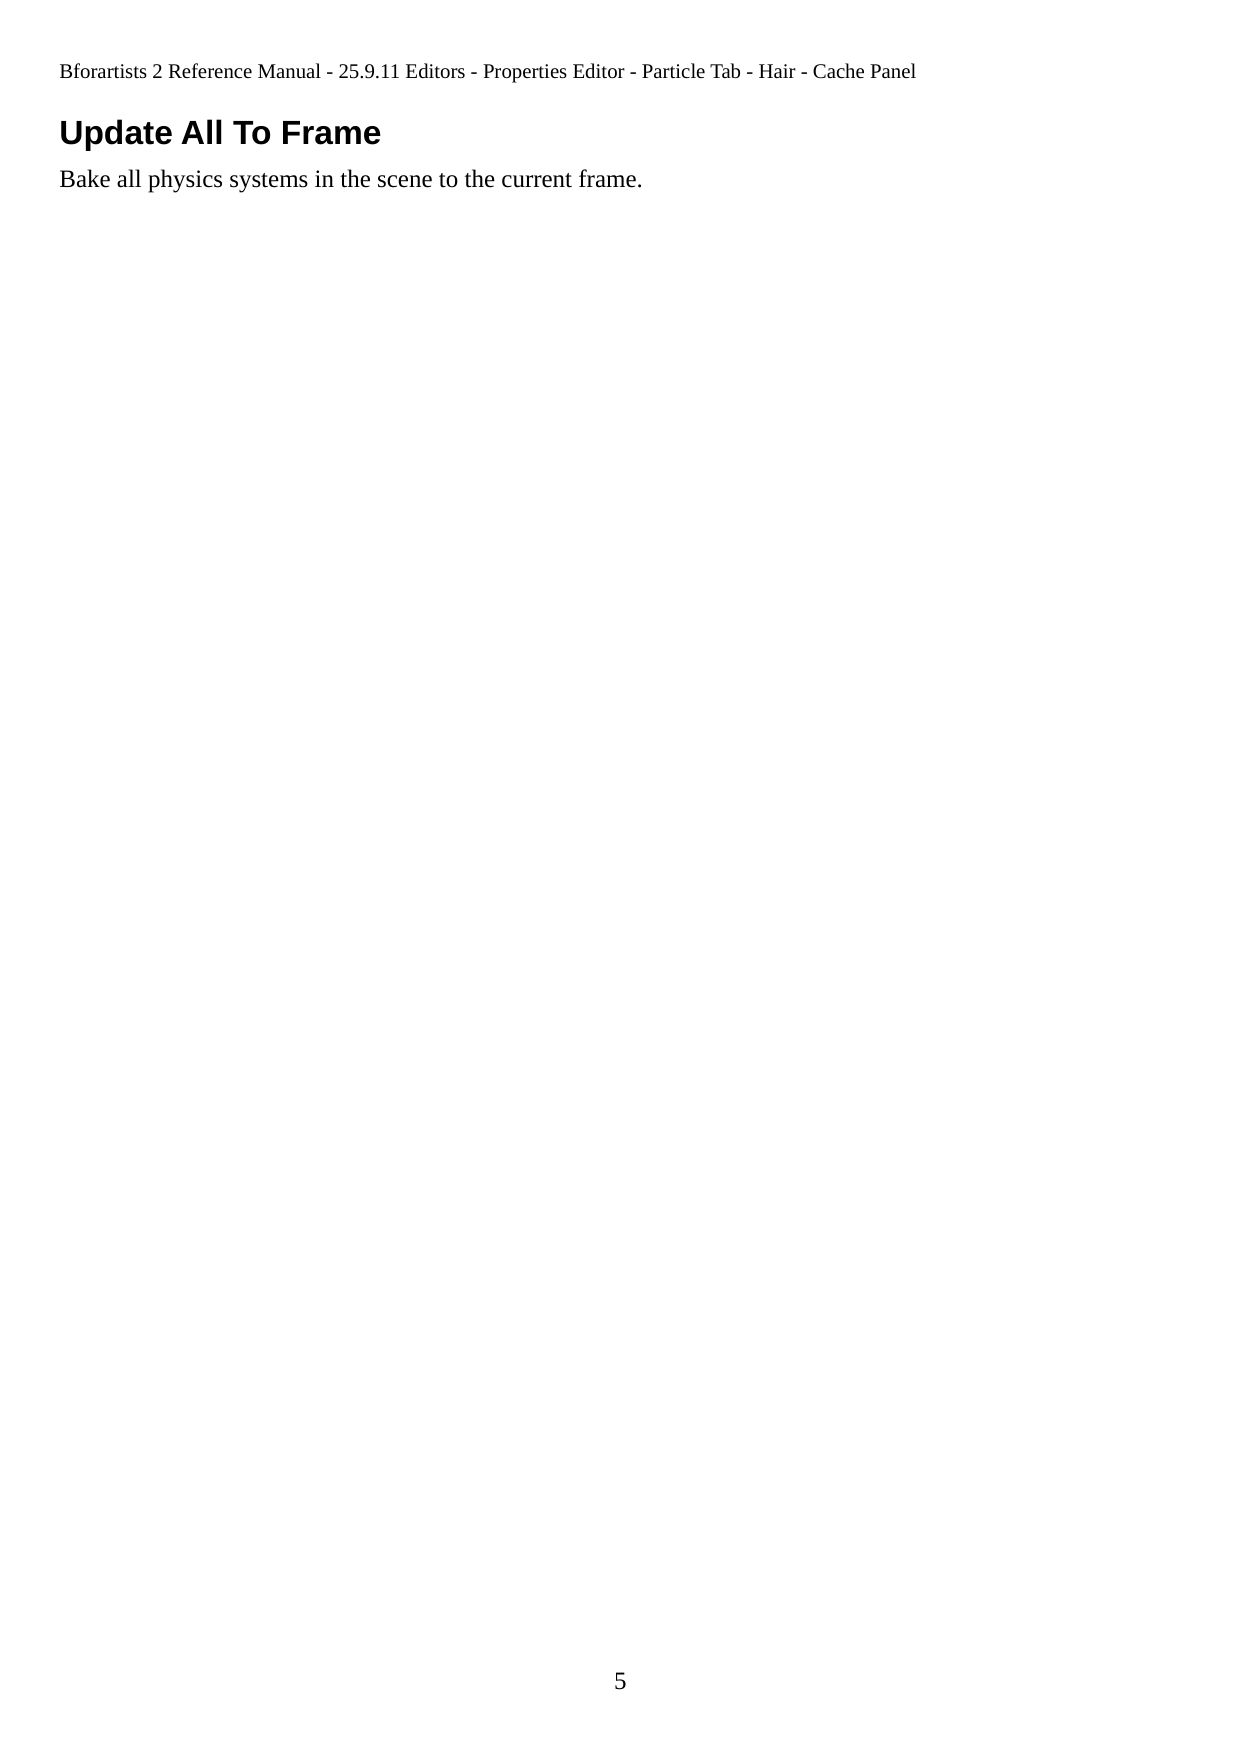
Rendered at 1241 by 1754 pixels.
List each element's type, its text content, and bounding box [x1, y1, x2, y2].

text Bake all physics systems in the scene to the current frame. [59, 164, 1181, 192]
subtitle Update All To Frame [59, 113, 1181, 151]
